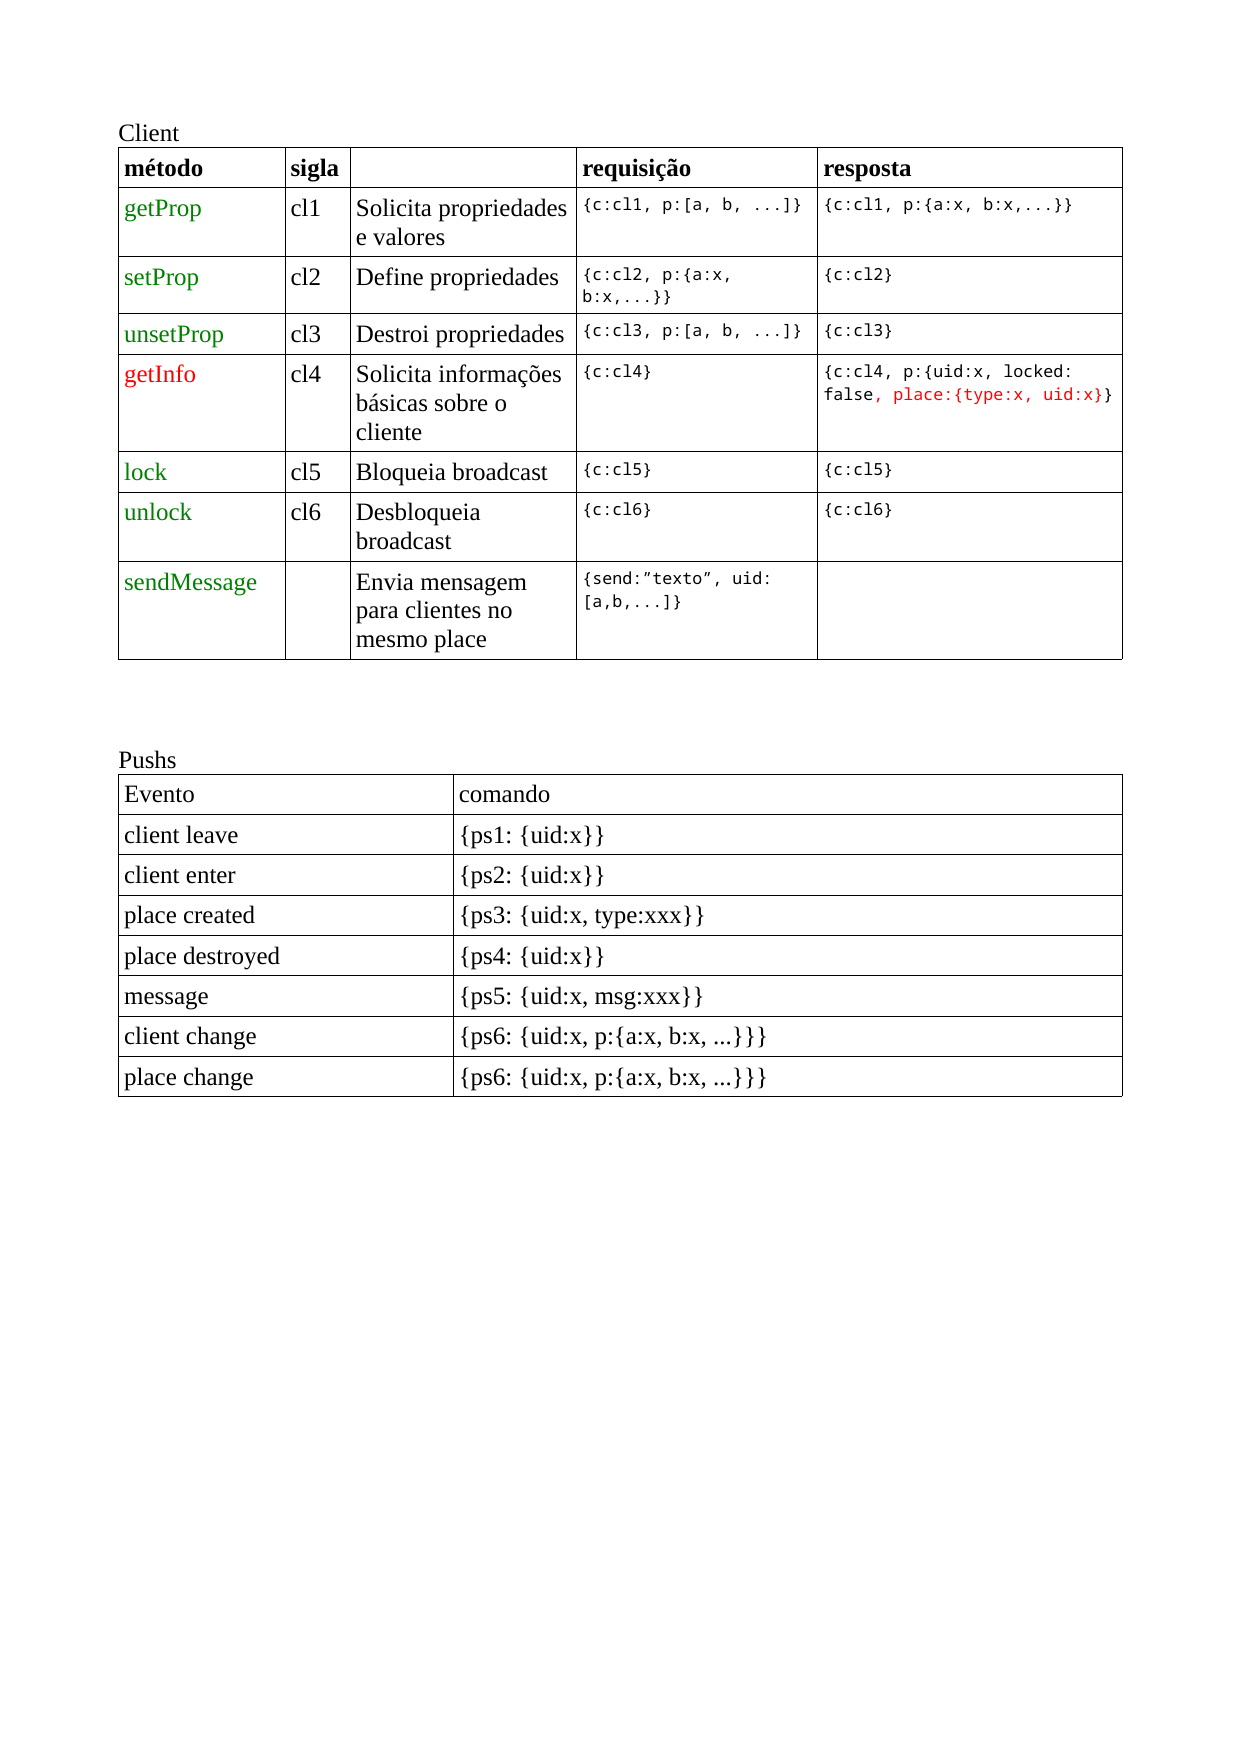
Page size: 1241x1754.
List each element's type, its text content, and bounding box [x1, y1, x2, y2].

table_cell client enter [119, 855, 453, 894]
table_cell Solicita informações básicas sobre o cliente [351, 355, 576, 451]
table_header requisição [577, 148, 817, 187]
table_cell {c:cl4, p:{uid:x, locked: false, place:{type:x, uid:x}} [818, 355, 1122, 451]
table_cell {c:cl4} [577, 355, 817, 451]
table_cell Envia mensagem para clientes no mesmo place [351, 562, 576, 658]
table_header resposta [818, 148, 1122, 187]
table_cell {ps4: {uid:x}} [454, 936, 1122, 975]
table_cell place destroyed [119, 936, 453, 975]
table_header comando [454, 775, 1122, 814]
table_cell Desbloqueia broadcast [351, 493, 576, 561]
table_cell place created [119, 896, 453, 935]
table_cell setProp [119, 257, 285, 313]
table_cell cl1 [286, 188, 350, 256]
table_cell {ps6: {uid:x, p:{a:x, b:x, ...}}} [454, 1057, 1122, 1096]
text Pushs [118, 745, 1122, 774]
table_cell message [119, 976, 453, 1016]
table_cell sendMessage [119, 562, 285, 658]
table_cell unsetProp [119, 314, 285, 353]
table_cell cl2 [286, 257, 350, 313]
table_header método [119, 148, 285, 187]
table_cell {c:cl1, p:[a, b, ...]} [577, 188, 817, 256]
table_cell cl3 [286, 314, 350, 353]
table_cell getProp [119, 188, 285, 256]
table_header Evento [119, 775, 453, 814]
table_cell client leave [119, 815, 453, 854]
table_cell cl6 [286, 493, 350, 561]
table_cell {c:cl2} [818, 257, 1122, 313]
table_cell unlock [119, 493, 285, 561]
table_header [351, 148, 576, 187]
table_cell lock [119, 452, 285, 492]
table_cell getInfo [119, 355, 285, 451]
table_cell {c:cl6} [577, 493, 817, 561]
table_cell {c:cl1, p:{a:x, b:x,...}} [818, 188, 1122, 256]
table_cell {c:cl3, p:[a, b, ...]} [577, 314, 817, 353]
table_cell Destroi propriedades [351, 314, 576, 353]
table_cell {c:cl2, p:{a:x, b:x,...}} [577, 257, 817, 313]
table_cell {ps1: {uid:x}} [454, 815, 1122, 854]
table_cell {c:cl5} [577, 452, 817, 492]
table_cell {ps2: {uid:x}} [454, 855, 1122, 894]
table_cell Bloqueia broadcast [351, 452, 576, 492]
table_cell {c:cl6} [818, 493, 1122, 561]
table_cell {ps6: {uid:x, p:{a:x, b:x, ...}}} [454, 1017, 1122, 1056]
text Client [118, 118, 1122, 147]
table_cell place change [119, 1057, 453, 1096]
table_header sigla [286, 148, 350, 187]
table_cell {ps3: {uid:x, type:xxx}} [454, 896, 1122, 935]
table_cell cl4 [286, 355, 350, 451]
table_cell [286, 562, 350, 658]
table_cell {send:”texto”, uid:[a,b,...]} [577, 562, 817, 658]
table_cell Define propriedades [351, 257, 576, 313]
table_cell {c:cl5} [818, 452, 1122, 492]
table_cell client change [119, 1017, 453, 1056]
table_cell cl5 [286, 452, 350, 492]
table_cell {c:cl3} [818, 314, 1122, 353]
table_cell {ps5: {uid:x, msg:xxx}} [454, 976, 1122, 1016]
table_cell [818, 562, 1122, 658]
table_cell Solicita propriedades e valores [351, 188, 576, 256]
